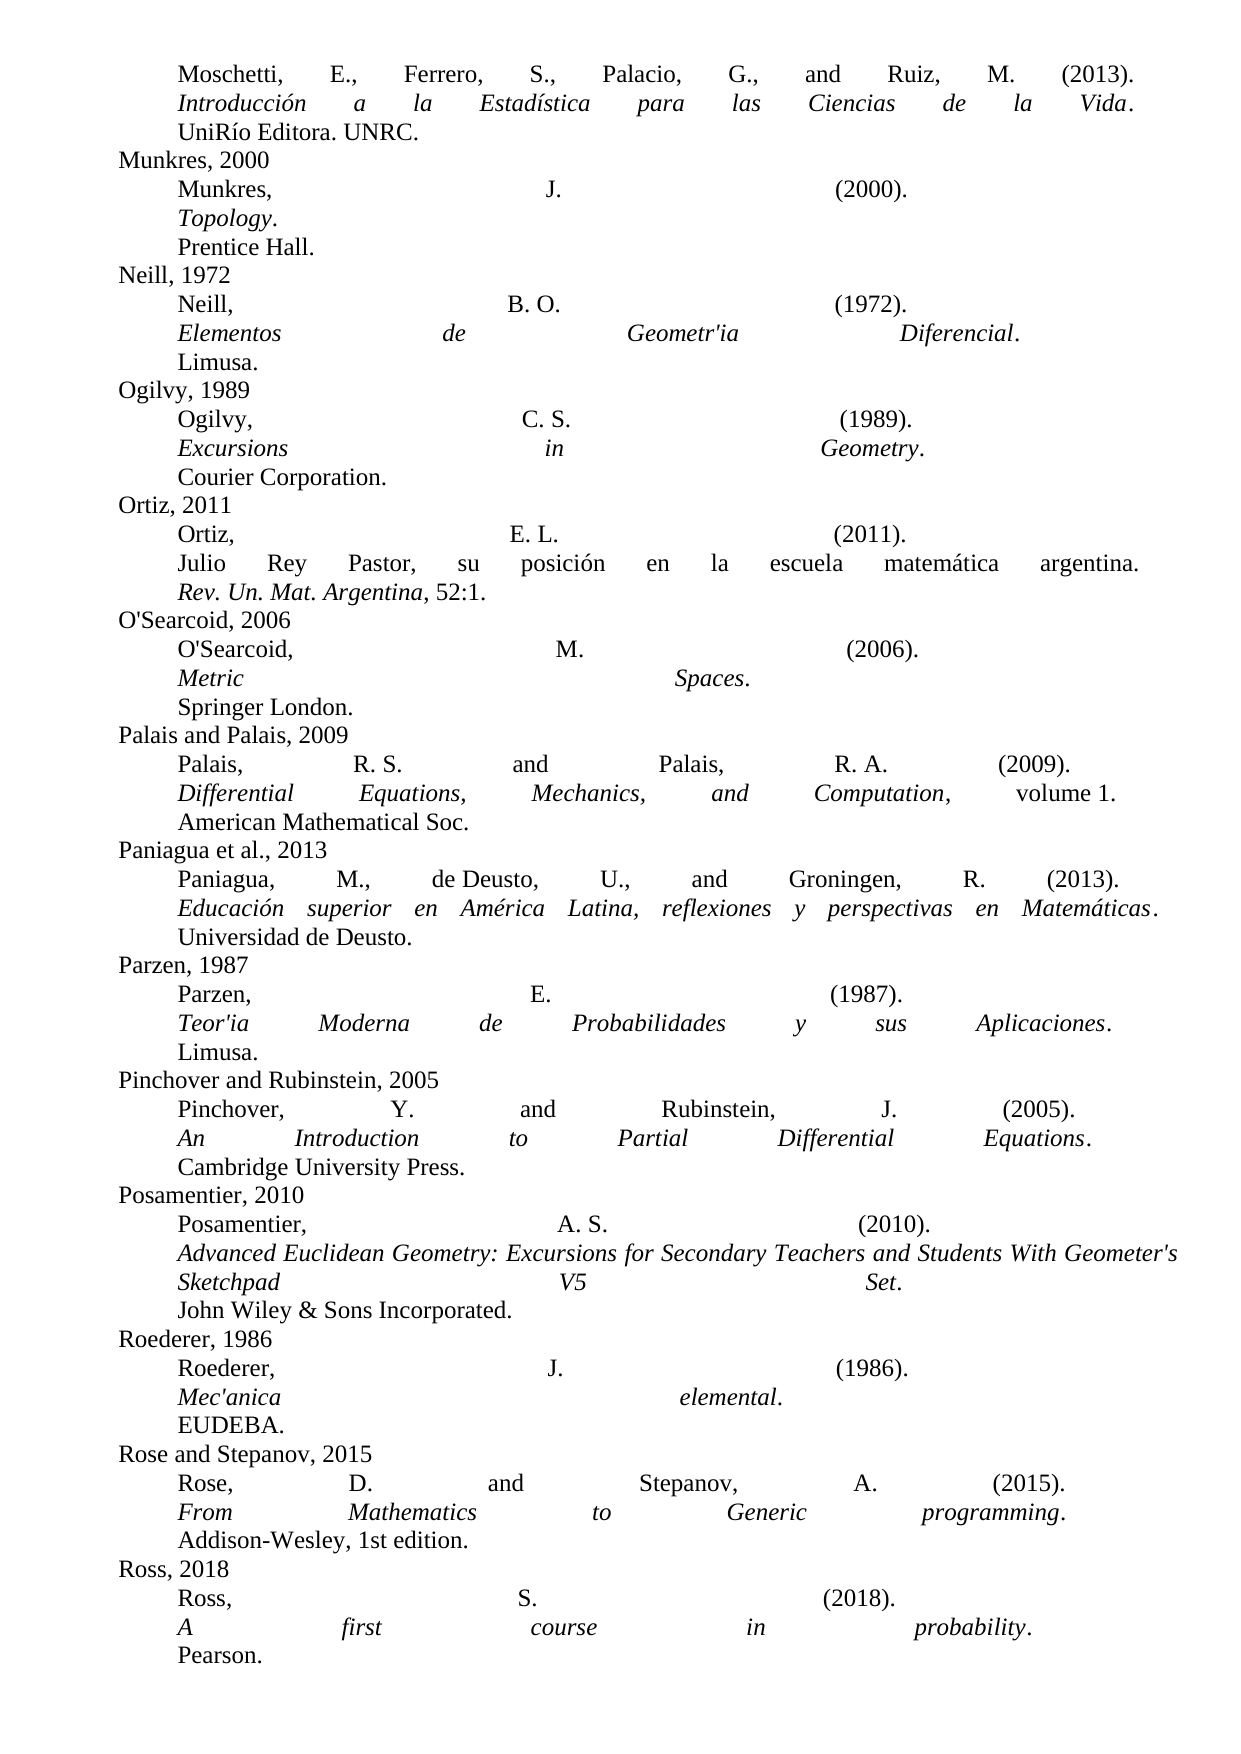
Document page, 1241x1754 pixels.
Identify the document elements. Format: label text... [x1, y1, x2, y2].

subtitle Rose and Stepanov, 2015 [118, 1439, 1181, 1468]
subtitle Ross, 2018 [118, 1554, 1181, 1583]
list Pinchover, Y. and Rubinstein, J. (2005). An Introduction to Partial Differential Equations. Cambridge University Press. [177, 1094, 1181, 1180]
list Rose, D. and Stepanov, A. (2015). From Mathematics to Generic programming. Addison-Wesley, 1st edition. [177, 1468, 1181, 1554]
list O'Searcoid, M. (2006). Metric Spaces. Springer London. [177, 634, 1181, 720]
subtitle Ortiz, 2011 [118, 490, 1181, 519]
list Posamentier, A. S. (2010). Advanced Euclidean Geometry: Excursions for Secondary Teachers and Students With Geometer's Sketchpad V5 Set. John Wiley & Sons Incorporated. [177, 1209, 1181, 1324]
list Ross, S. (2018). A first course in probability. Pearson. [177, 1583, 1181, 1669]
list Ogilvy, C. S. (1989). Excursions in Geometry. Courier Corporation. [177, 404, 1181, 490]
list Ortiz, E. L. (2011). Julio Rey Pastor, su posición en la escuela matemática argentina. Rev. Un. Mat. Argentina, 52:1. [177, 519, 1181, 605]
list Moschetti, E., Ferrero, S., Palacio, G., and Ruiz, M. (2013). Introducción a la Estadística para las Ciencias de la Vida. UniRío Editora. UNRC. [177, 59, 1181, 145]
subtitle Paniagua et al., 2013 [118, 835, 1181, 864]
subtitle O'Searcoid, 2006 [118, 605, 1181, 634]
list Neill, B. O. (1972). Elementos de Geometr'ia Diferencial. Limusa. [177, 289, 1181, 375]
subtitle Posamentier, 2010 [118, 1180, 1181, 1209]
subtitle Pinchover and Rubinstein, 2005 [118, 1065, 1181, 1094]
list Paniagua, M., de Deusto, U., and Groningen, R. (2013). Educación superior en América Latina, reflexiones y perspectivas en Matemáticas. Universidad de Deusto. [177, 864, 1181, 950]
subtitle Roederer, 1986 [118, 1324, 1181, 1353]
subtitle Munkres, 2000 [118, 145, 1181, 174]
subtitle Parzen, 1987 [118, 950, 1181, 979]
list Palais, R. S. and Palais, R. A. (2009). Differential Equations, Mechanics, and Computation, volume 1. American Mathematical Soc. [177, 749, 1181, 835]
subtitle Ogilvy, 1989 [118, 375, 1181, 404]
list Munkres, J. (2000). Topology. Prentice Hall. [177, 174, 1181, 260]
subtitle Neill, 1972 [118, 260, 1181, 289]
list Parzen, E. (1987). Teor'ia Moderna de Probabilidades y sus Aplicaciones. Limusa. [177, 979, 1181, 1065]
list Roederer, J. (1986). Mec'anica elemental. EUDEBA. [177, 1353, 1181, 1439]
subtitle Palais and Palais, 2009 [118, 720, 1181, 749]
